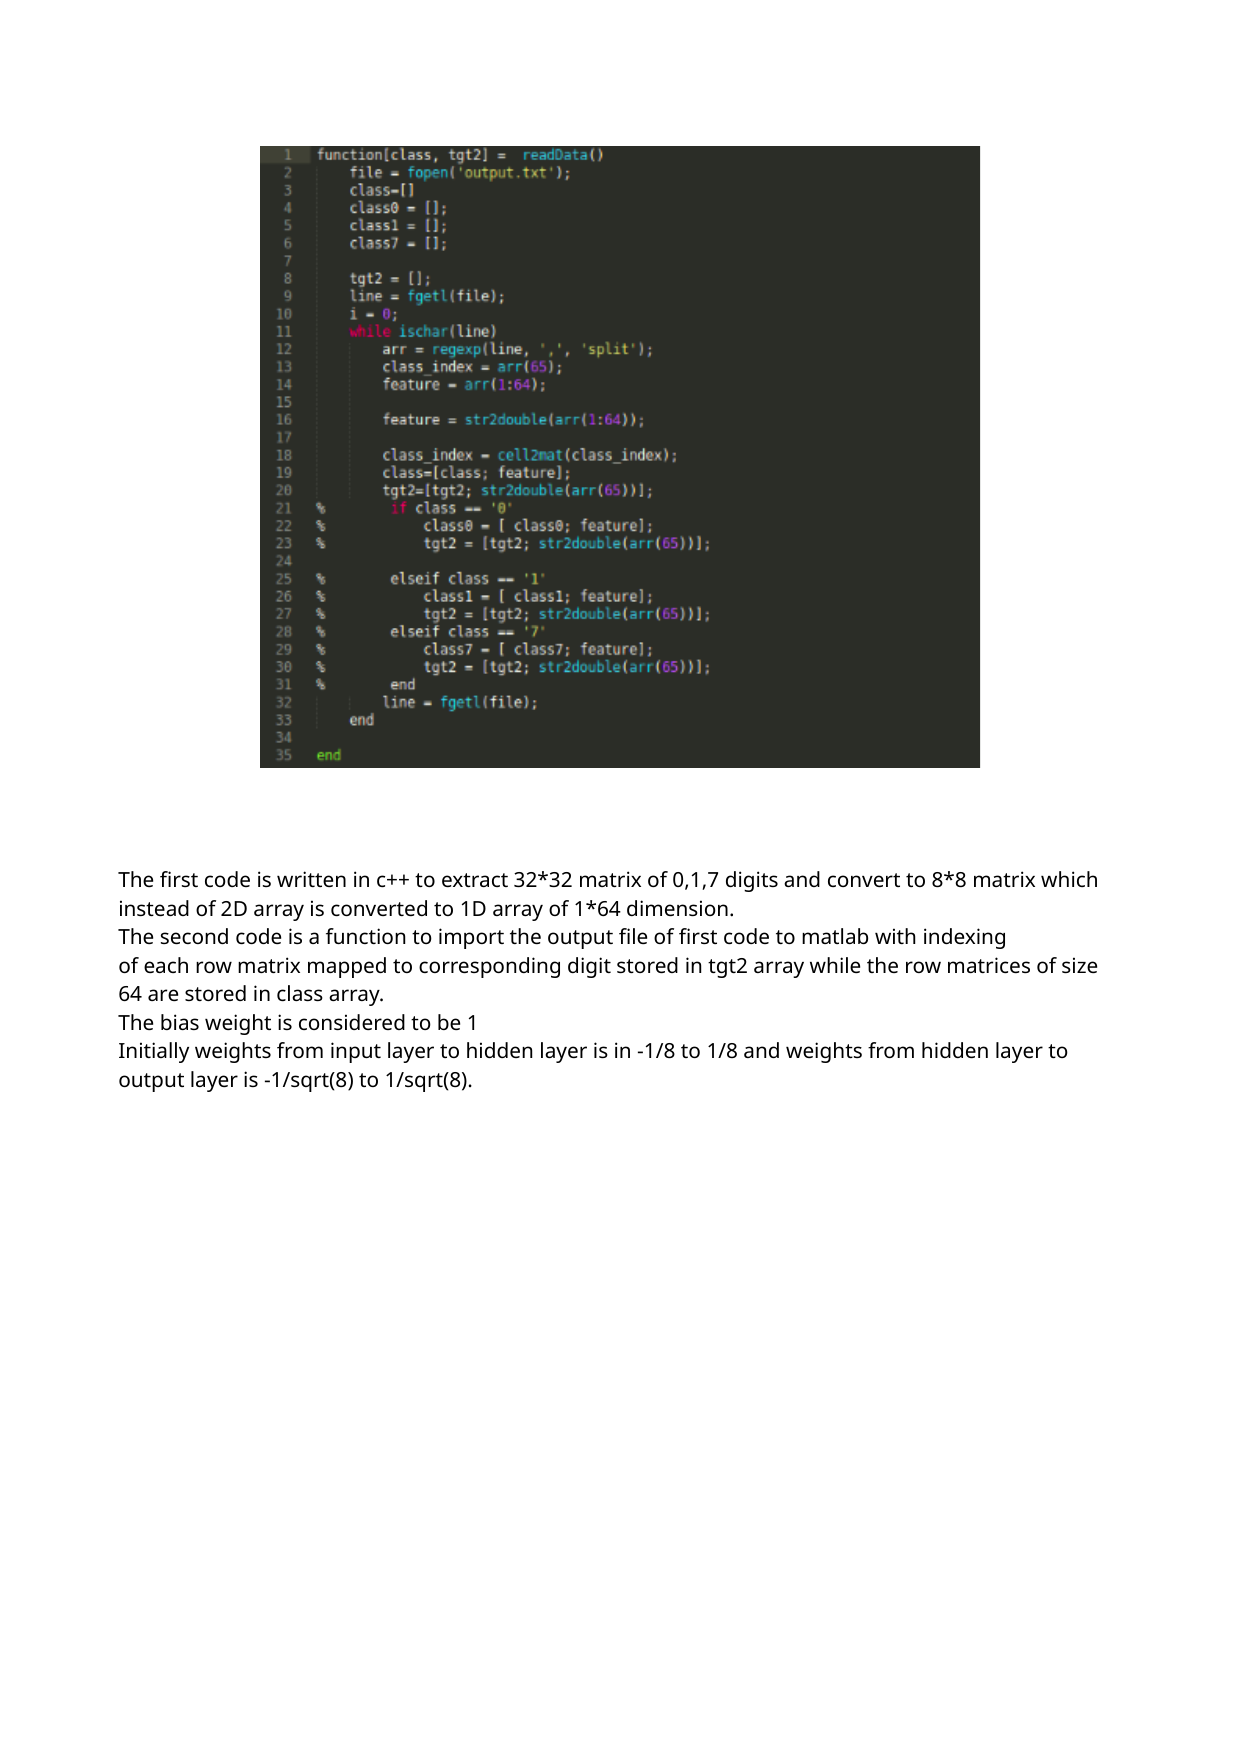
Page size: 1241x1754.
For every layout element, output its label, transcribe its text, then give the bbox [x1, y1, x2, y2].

text Initially weights from input layer to hidden layer is in -1/8 to 1/8 and weights from hidden layer to output layer is -1/sqrt(8) to 1/sqrt(8). [118, 1036, 1122, 1093]
picture [260, 146, 981, 768]
text The first code is written in c++ to extract 32*32 matrix of 0,1,7 digits and convert to 8*8 matrix which instead of 2D array is converted to 1D array of 1*64 dimension. [118, 866, 1122, 922]
text The second code is a function to import the output file of first code to matlab with indexing [118, 922, 1122, 951]
text The bias weight is considered to be 1 [118, 1008, 1122, 1036]
text of each row matrix mapped to corresponding digit stored in tgt2 array while the row matrices of size 64 are stored in class array. [118, 951, 1122, 1008]
